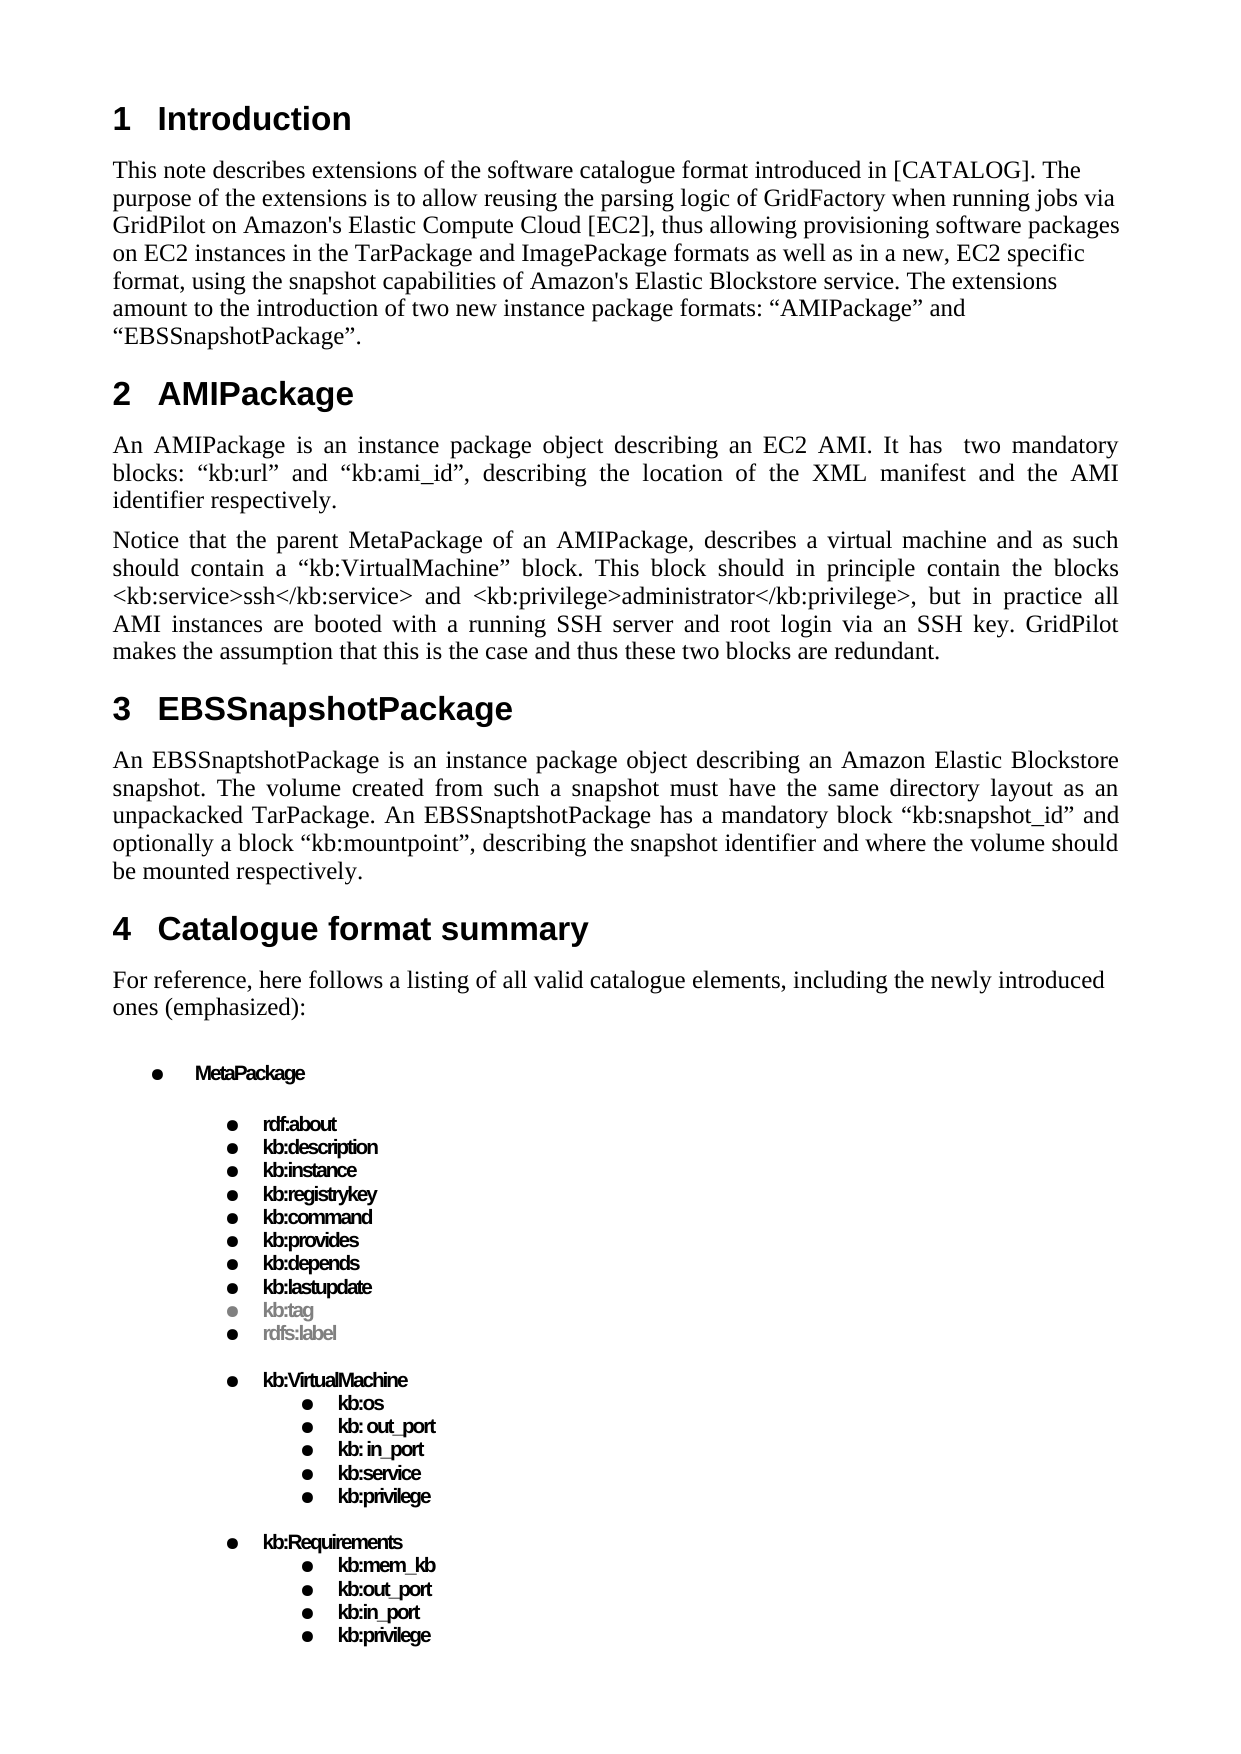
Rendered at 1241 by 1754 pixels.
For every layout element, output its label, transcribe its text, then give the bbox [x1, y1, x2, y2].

list kb:registrykey [225, 1182, 1120, 1206]
list rdfs:label [225, 1322, 1120, 1368]
list kb:Requirements [225, 1531, 1120, 1554]
list kb:depends [225, 1252, 1120, 1275]
list MetaPackage [150, 1061, 1120, 1113]
subtitle Catalogue format summary [112, 910, 1120, 947]
list kb:mem_kb [300, 1554, 1120, 1577]
list kb:VirtualMachine [225, 1368, 1120, 1391]
text This note describes extensions of the software catalogue format introduced in [CATALOG]. The purpose of the extensions is to allow reusing the parsing logic of GridFactory when running jobs via GridPilot on Amazon's Elastic Compute Cloud [EC2], thus allowing provisioning software packages on EC2 instances in the TarPackage and ImagePackage formats as well as in a new, EC2 specific format, using the snapshot capabilities of Amazon's Elastic Blockstore service. The extensions amount to the introduction of two new instance package formats: “AMIPackage” and “EBSSnapshotPackage”. [112, 156, 1120, 350]
text An AMIPackage is an instance package object describing an EC2 AMI. It has two mandatory blocks: “kb:url” and “kb:ami_id”, describing the location of the XML manifest and the AMI identifier respectively. [112, 431, 1120, 514]
subtitle Introduction [112, 100, 1120, 137]
list kb:command [225, 1206, 1120, 1229]
list kb:lastupdate [225, 1275, 1120, 1298]
list kb:instance [225, 1159, 1120, 1182]
text For reference, here follows a listing of all valid catalogue elements, including the newly introduced ones (emphasized): [112, 966, 1120, 1021]
subtitle EBSSnapshotPackage [112, 690, 1120, 727]
list kb:in_port [300, 1600, 1120, 1624]
list kb: in_port [300, 1438, 1120, 1461]
list kb:description [225, 1136, 1120, 1159]
list rdf:about [225, 1113, 1120, 1136]
subtitle AMIPackage [112, 375, 1120, 412]
list kb:out_port [300, 1577, 1120, 1600]
list kb:service [300, 1461, 1120, 1484]
list kb:tag [225, 1298, 1120, 1322]
list kb: out_port [300, 1414, 1120, 1438]
list kb:provides [225, 1229, 1120, 1252]
list kb:os [300, 1391, 1120, 1414]
text An EBSSnaptshotPackage is an instance package object describing an Amazon Elastic Blockstore snapshot. The volume created from such a snapshot must have the same directory layout as an unpackacked TarPackage. An EBSSnaptshotPackage has a mandatory block “kb:snapshot_id” and optionally a block “kb:mountpoint”, describing the snapshot identifier and where the volume should be mounted respectively. [112, 746, 1120, 885]
list kb:privilege [300, 1624, 1120, 1670]
list kb:privilege [300, 1484, 1120, 1531]
text Notice that the parent MetaPackage of an AMIPackage, describes a virtual machine and as such should contain a “kb:VirtualMachine” block. This block should in principle contain the blocks <kb:service>ssh</kb:service> and <kb:privilege>administrator</kb:privilege>, but in practice all AMI instances are booted with a running SSH server and root login via an SSH key. GridPilot makes the assumption that this is the case and thus these two blocks are redundant. [112, 527, 1120, 665]
